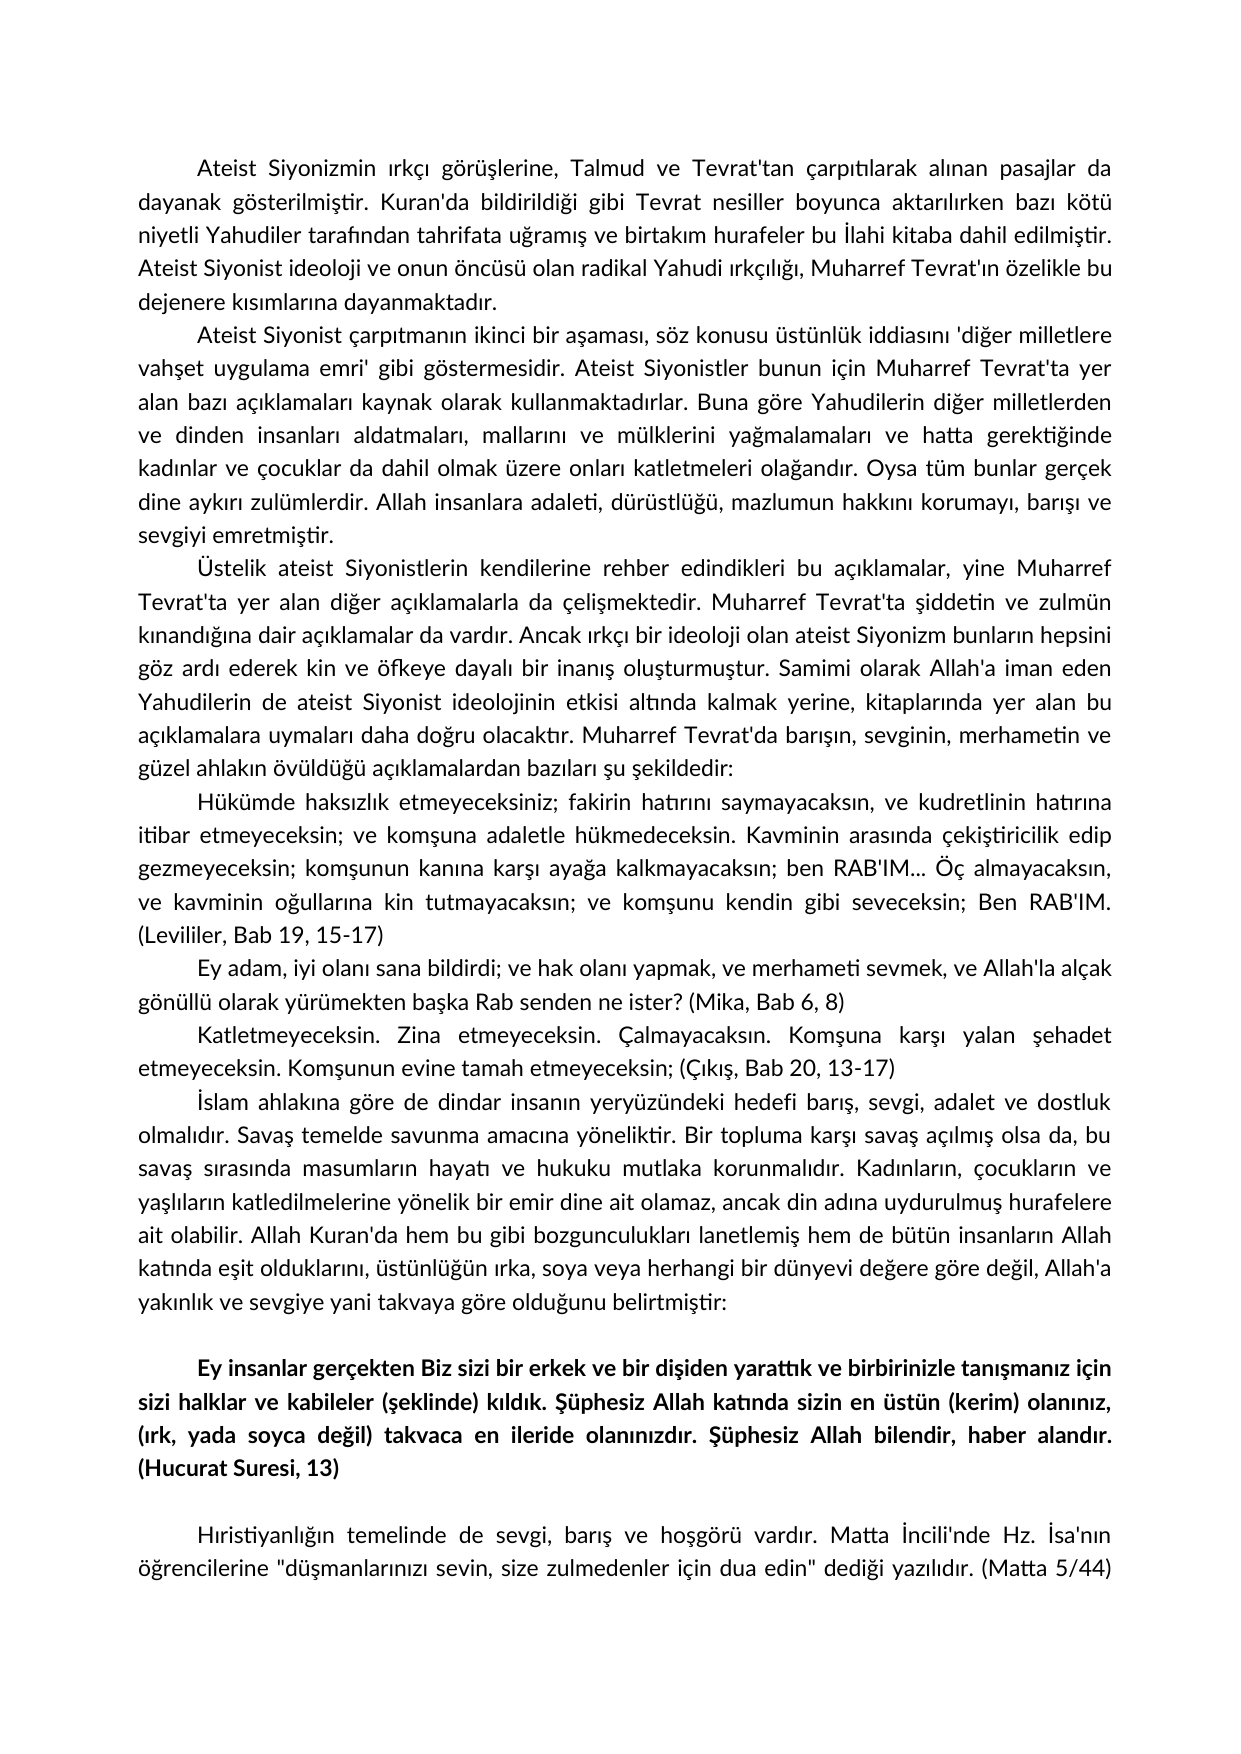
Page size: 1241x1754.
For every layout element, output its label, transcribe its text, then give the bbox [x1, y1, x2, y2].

text Katletmeyeceksin. Zina etmeyeceksin. Çalmayacaksın. Komşuna karşı yalan şehadet etmeyeceksin. Komşunun evine tamah etmeyeceksin; (Çıkış, Bab 20, 13-17) [138, 1017, 1113, 1083]
text Ateist Siyonizmin ırkçı görüşlerine, Talmud ve Tevrat'tan çarpıtılarak alınan pasajlar da dayanak gösterilmiştir. Kuran'da bildirildiği gibi Tevrat nesiller boyunca aktarılırken bazı kötü niyetli Yahudiler tarafından tahrifata uğramış ve birtakım hurafeler bu İlahi kitaba dahil edilmiştir. Ateist Siyonist ideoloji ve onun öncüsü olan radikal Yahudi ırkçılığı, Muharref Tevrat'ın özelikle bu dejenere kısımlarına dayanmaktadır. [138, 150, 1113, 317]
text Ey insanlar gerçekten Biz sizi bir erkek ve bir dişiden yarattık ve birbirinizle tanışmanız için sizi halklar ve kabileler (şeklinde) kıldık. Şüphesiz Allah katında sizin en üstün (kerim) olanınız, (ırk, yada soyca değil) takvaca en ileride olanınızdır. Şüphesiz Allah bilendir, haber alandır. (Hucurat Suresi, 13) [138, 1350, 1113, 1483]
text Hükümde haksızlık etmeyeceksiniz; fakirin hatırını saymayacaksın, ve kudretlinin hatırına itibar etmeyeceksin; ve komşuna adaletle hükmedeceksin. Kavminin arasında çekiştiricilik edip gezmeyeceksin; komşunun kanına karşı ayağa kalkmayacaksın; ben RAB'IM... Öç almayacaksın, ve kavminin oğullarına kin tutmayacaksın; ve komşunu kendin gibi seveceksin; Ben RAB'IM. (Levililer, Bab 19, 15-17) [138, 783, 1113, 950]
text Üstelik ateist Siyonistlerin kendilerine rehber edindikleri bu açıklamalar, yine Muharref Tevrat'ta yer alan diğer açıklamalarla da çelişmektedir. Muharref Tevrat'ta şiddetin ve zulmün kınandığına dair açıklamalar da vardır. Ancak ırkçı bir ideoloji olan ateist Siyonizm bunların hepsini göz ardı ederek kin ve öfkeye dayalı bir inanış oluşturmuştur. Samimi olarak Allah'a iman eden Yahudilerin de ateist Siyonist ideolojinin etkisi altında kalmak yerine, kitaplarında yer alan bu açıklamalara uymaları daha doğru olacaktır. Muharref Tevrat'da barışın, sevginin, merhametin ve güzel ahlakın övüldüğü açıklamalardan bazıları şu şekildedir: [138, 550, 1113, 783]
text Ateist Siyonist çarpıtmanın ikinci bir aşaması, söz konusu üstünlük iddiasını 'diğer milletlere vahşet uygulama emri' gibi göstermesidir. Ateist Siyonistler bunun için Muharref Tevrat'ta yer alan bazı açıklamaları kaynak olarak kullanmaktadırlar. Buna göre Yahudilerin diğer milletlerden ve dinden insanları aldatmaları, mallarını ve mülklerini yağmalamaları ve hatta gerektiğinde kadınlar ve çocuklar da dahil olmak üzere onları katletmeleri olağandır. Oysa tüm bunlar gerçek dine aykırı zulümlerdir. Allah insanlara adaleti, dürüstlüğü, mazlumun hakkını korumayı, barışı ve sevgiyi emretmiştir. [138, 317, 1113, 550]
text İslam ahlakına göre de dindar insanın yeryüzündeki hedefi barış, sevgi, adalet ve dostluk olmalıdır. Savaş temelde savunma amacına yöneliktir. Bir topluma karşı savaş açılmış olsa da, bu savaş sırasında masumların hayatı ve hukuku mutlaka korunmalıdır. Kadınların, çocukların ve yaşlıların katledilmelerine yönelik bir emir dine ait olamaz, ancak din adına uydurulmuş hurafelere ait olabilir. Allah Kuran'da hem bu gibi bozgunculukları lanetlemiş hem de bütün insanların Allah katında eşit olduklarını, üstünlüğün ırka, soya veya herhangi bir dünyevi değere göre değil, Allah'a yakınlık ve sevgiye yani takvaya göre olduğunu belirtmiştir: [138, 1083, 1113, 1317]
text Ey adam, iyi olanı sana bildirdi; ve hak olanı yapmak, ve merhameti sevmek, ve Allah'la alçak gönüllü olarak yürümekten başka Rab senden ne ister? (Mika, Bab 6, 8) [138, 950, 1113, 1017]
text Hıristiyanlığın temelinde de sevgi, barış ve hoşgörü vardır. Matta İncili'nde Hz. İsa'nın öğrencilerine "düşmanlarınızı sevin, size zulmedenler için dua edin" dediği yazılıdır. (Matta 5/44) [138, 1517, 1113, 1583]
